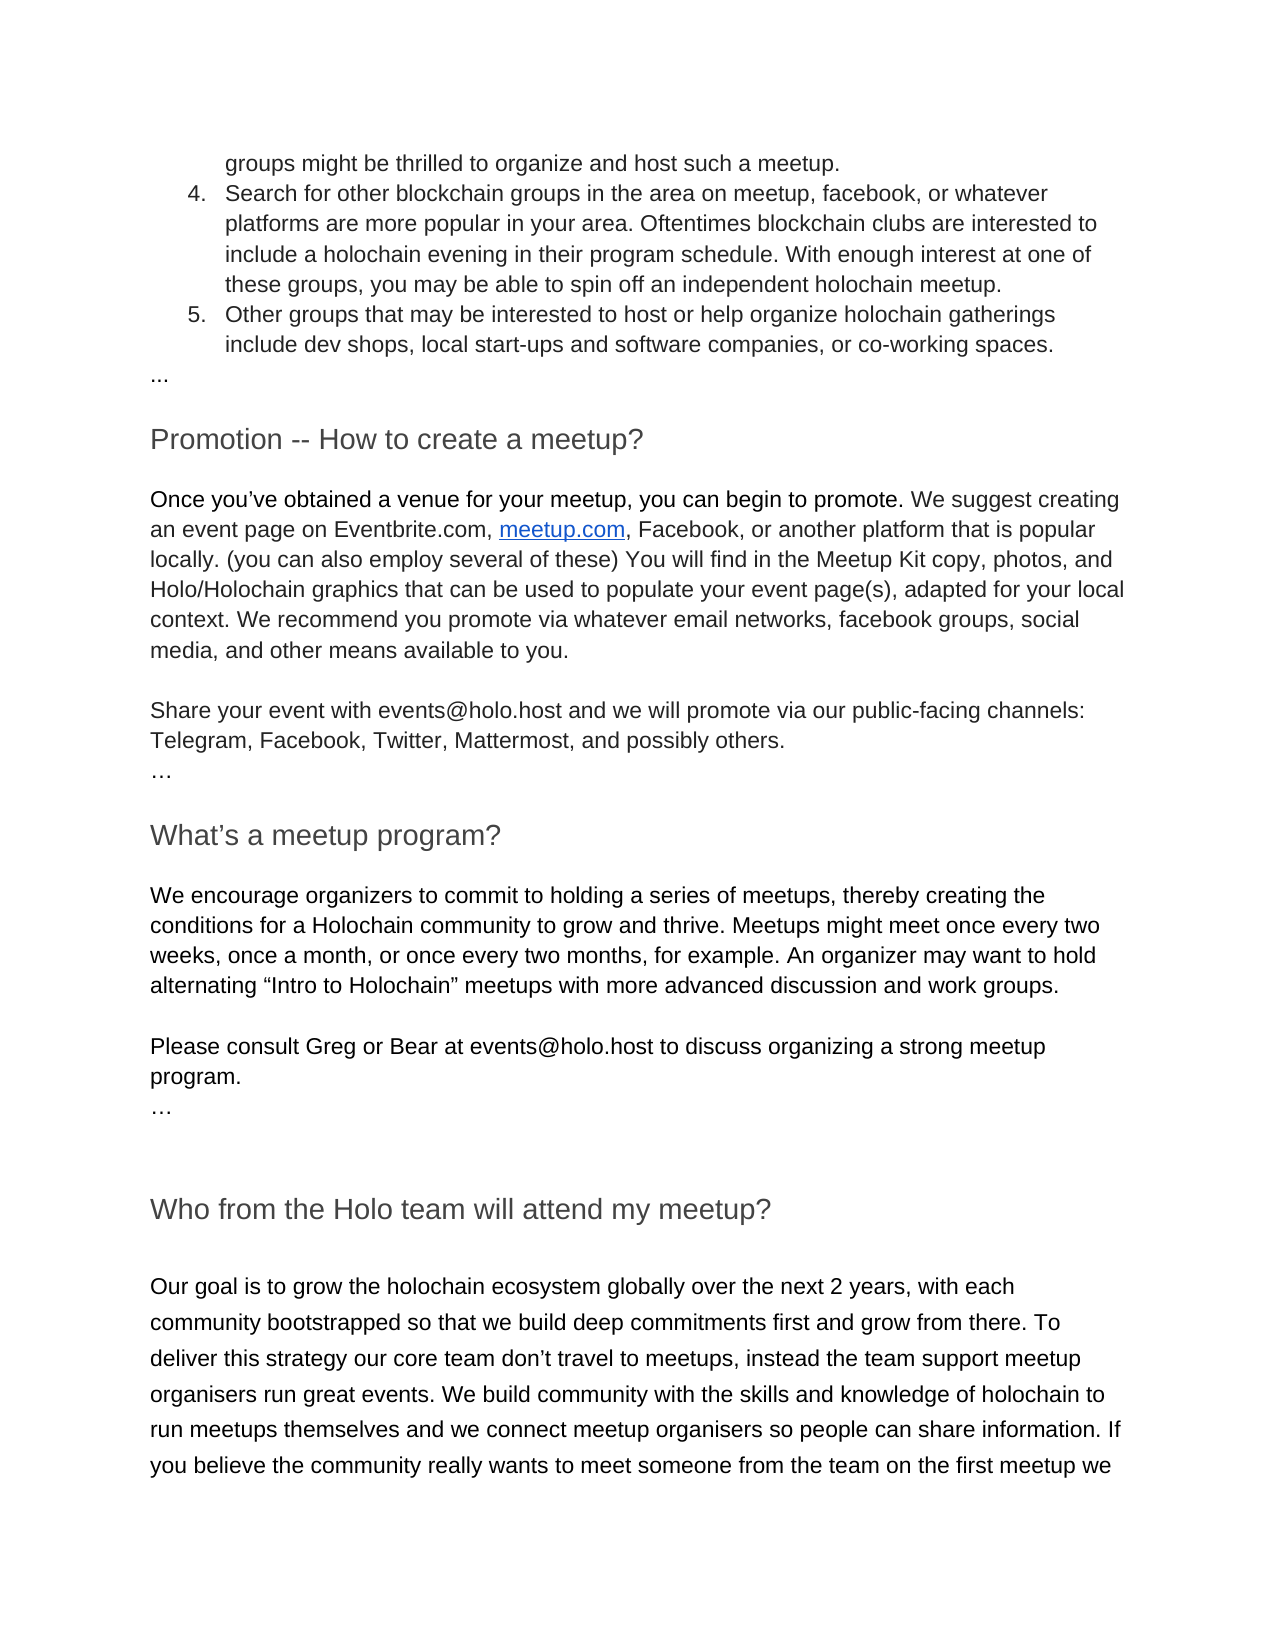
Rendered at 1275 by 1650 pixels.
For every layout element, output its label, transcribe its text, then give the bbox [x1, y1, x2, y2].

text Once you’ve obtained a venue for your meetup, you can begin to promote. We suggest creating an event page on Eventbrite.com, meetup.com, Facebook, or another platform that is popular locally. (you can also employ several of these) You will find in the Meetup Kit copy, photos, and Holo/Holochain graphics that can be used to populate your event page(s), adapted for your local context. We recommend you promote via whatever email networks, facebook groups, social media, and other means available to you. Share your event with events@holo.host and we will promote via our public-facing channels: Telegram, Facebook, Twitter, Mattermost, and possibly others. … [150, 486, 1125, 784]
list Other groups that may be interested to host or help organize holochain gatherings include dev shops, local start-ups and software companies, or co-working spaces. [187, 301, 1125, 358]
list groups might be thrilled to organize and host such a meetup. [187, 150, 1125, 176]
text … [150, 1093, 1125, 1119]
subtitle What’s a meetup program? [150, 818, 1125, 851]
text Our goal is to grow the holochain ecosystem globally over the next 2 years, with each community bootstrapped so that we build deep commitments first and grow from there. To deliver this strategy our core team don’t travel to meetups, instead the team support meetup organisers run great events. We build community with the skills and knowledge of holochain to run meetups themselves and we connect meetup organisers so people can share information. If you believe the community really wants to meet someone from the team on the first meetup we [150, 1273, 1125, 1478]
list Search for other blockchain groups in the area on meetup, facebook, or whatever platforms are more popular in your area. Oftentimes blockchain clubs are interested to include a holochain evening in their program schedule. With enough interest at one of these groups, you may be able to spin off an independent holochain meetup. [187, 180, 1125, 297]
text We encourage organizers to commit to holding a series of meetups, thereby creating the conditions for a Holochain community to grow and thrive. Meetups might meet once every two weeks, once a month, or once every two months, for example. An organizer may want to hold alternating “Intro to Holochain” meetups with more advanced discussion and work groups. Please consult Greg or Bear at events@holo.host to discuss organizing a strong meetup program. [150, 882, 1125, 1089]
subtitle Who from the Holo team will attend my meetup? [150, 1192, 1125, 1225]
text ... [150, 361, 1125, 388]
subtitle Promotion -- How to create a meetup? [150, 422, 1125, 455]
